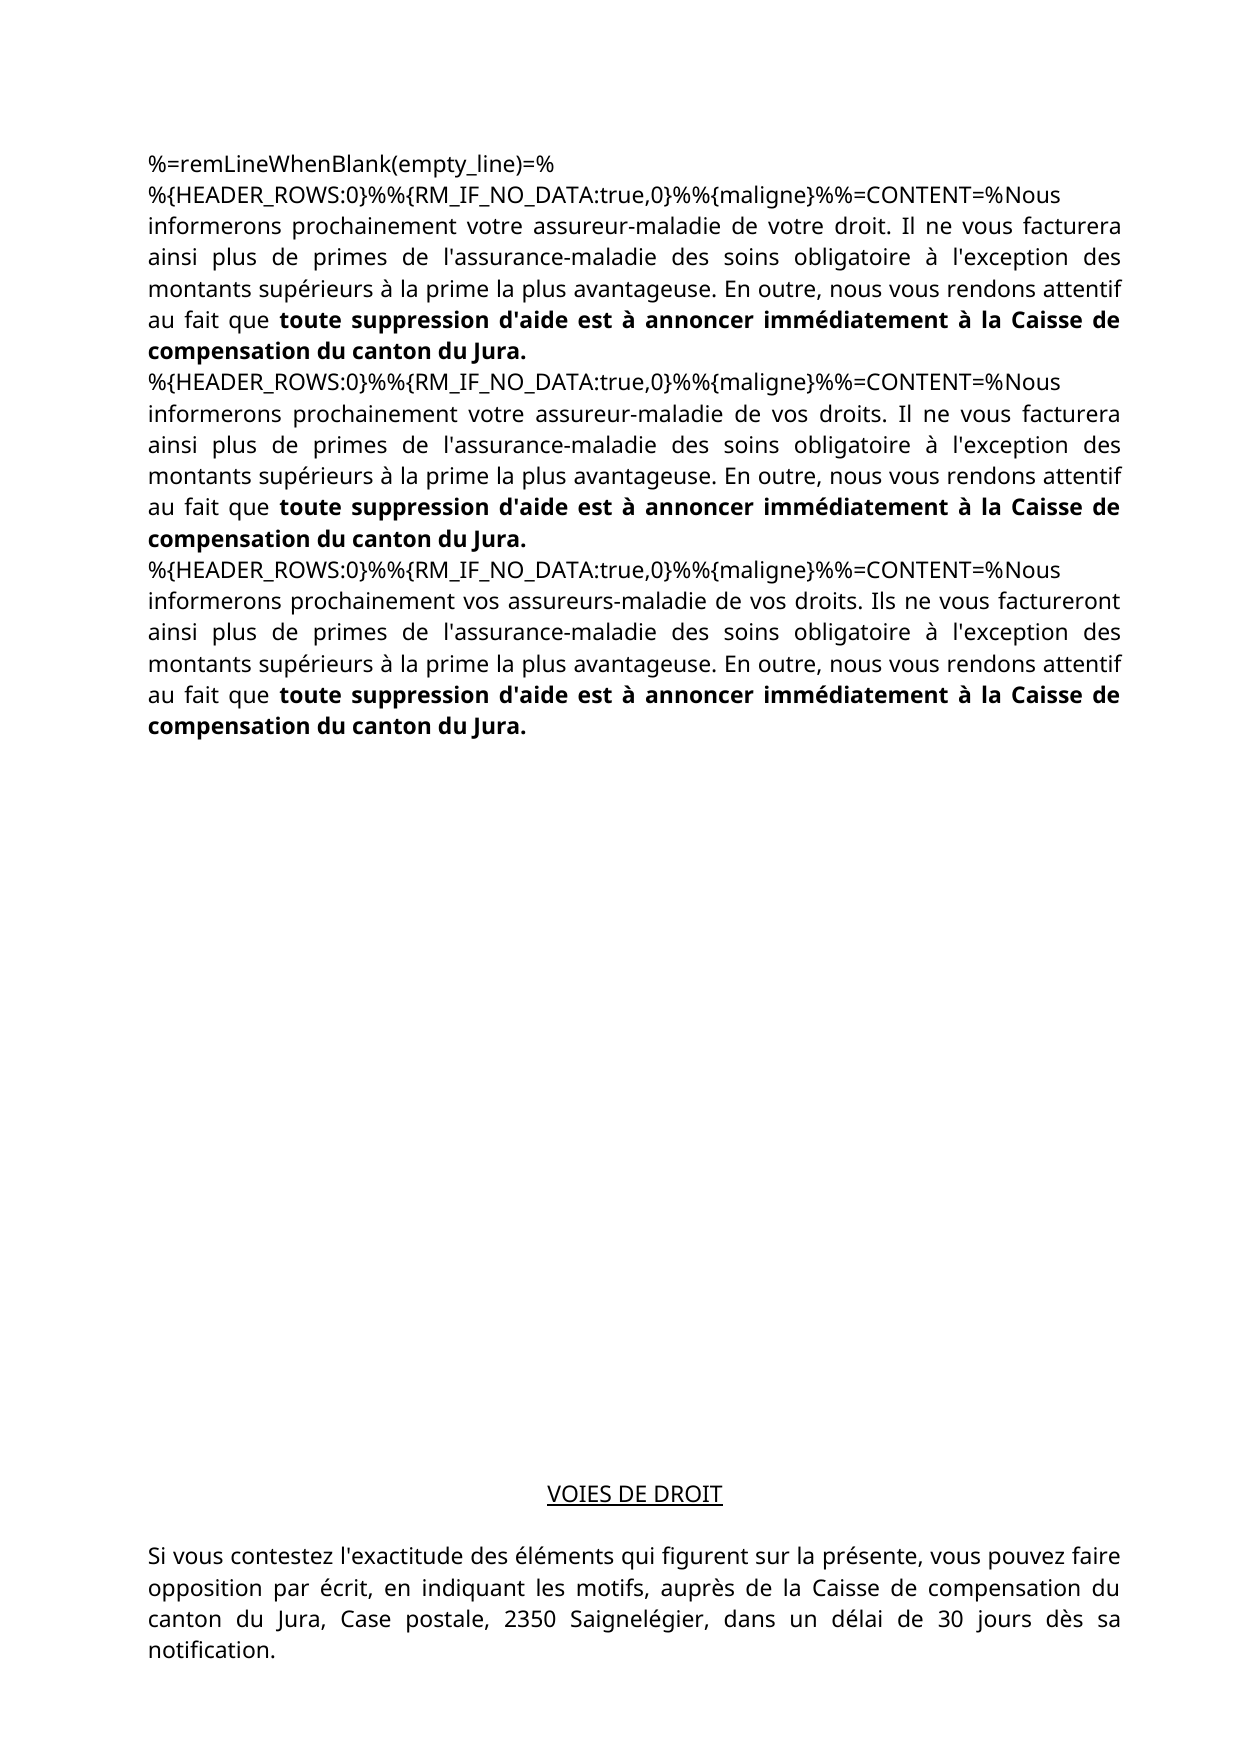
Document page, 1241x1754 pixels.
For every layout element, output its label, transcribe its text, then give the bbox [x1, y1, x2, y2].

text %=remLineWhenBlank(empty_line)=% [148, 148, 1122, 179]
table_header %{HEADER_ROWS:0}%%{RM_IF_NO_DATA:true,0}%%{maligne}%%=CONTENT=%Nous informerons prochainement vos assureurs-maladie de vos droits. Ils ne vous factureront ainsi plus de primes de l'assurance-maladie des soins obligatoire à l'exception des montants supérieurs à la prime la plus avantageuse. En outre, nous vous rendons attentif au fait que toute suppression d'aide est à annoncer immédiatement à la Caisse de compensation du canton du Jura. [148, 554, 1122, 741]
table_header %{HEADER_ROWS:0}%%{RM_IF_NO_DATA:true,0}%%{maligne}%%=CONTENT=%Nous informerons prochainement votre assureur-maladie de votre droit. Il ne vous facturera ainsi plus de primes de l'assurance-maladie des soins obligatoire à l'exception des montants supérieurs à la prime la plus avantageuse. En outre, nous vous rendons attentif au fait que toute suppression d'aide est à annoncer immédiatement à la Caisse de compensation du canton du Jura. [148, 179, 1122, 366]
table_header %{HEADER_ROWS:0}%%{RM_IF_NO_DATA:true,0}%%{maligne}%%=CONTENT=%Nous informerons prochainement votre assureur-maladie de vos droits. Il ne vous facturera ainsi plus de primes de l'assurance-maladie des soins obligatoire à l'exception des montants supérieurs à la prime la plus avantageuse. En outre, nous vous rendons attentif au fait que toute suppression d'aide est à annoncer immédiatement à la Caisse de compensation du canton du Jura. [148, 366, 1122, 554]
